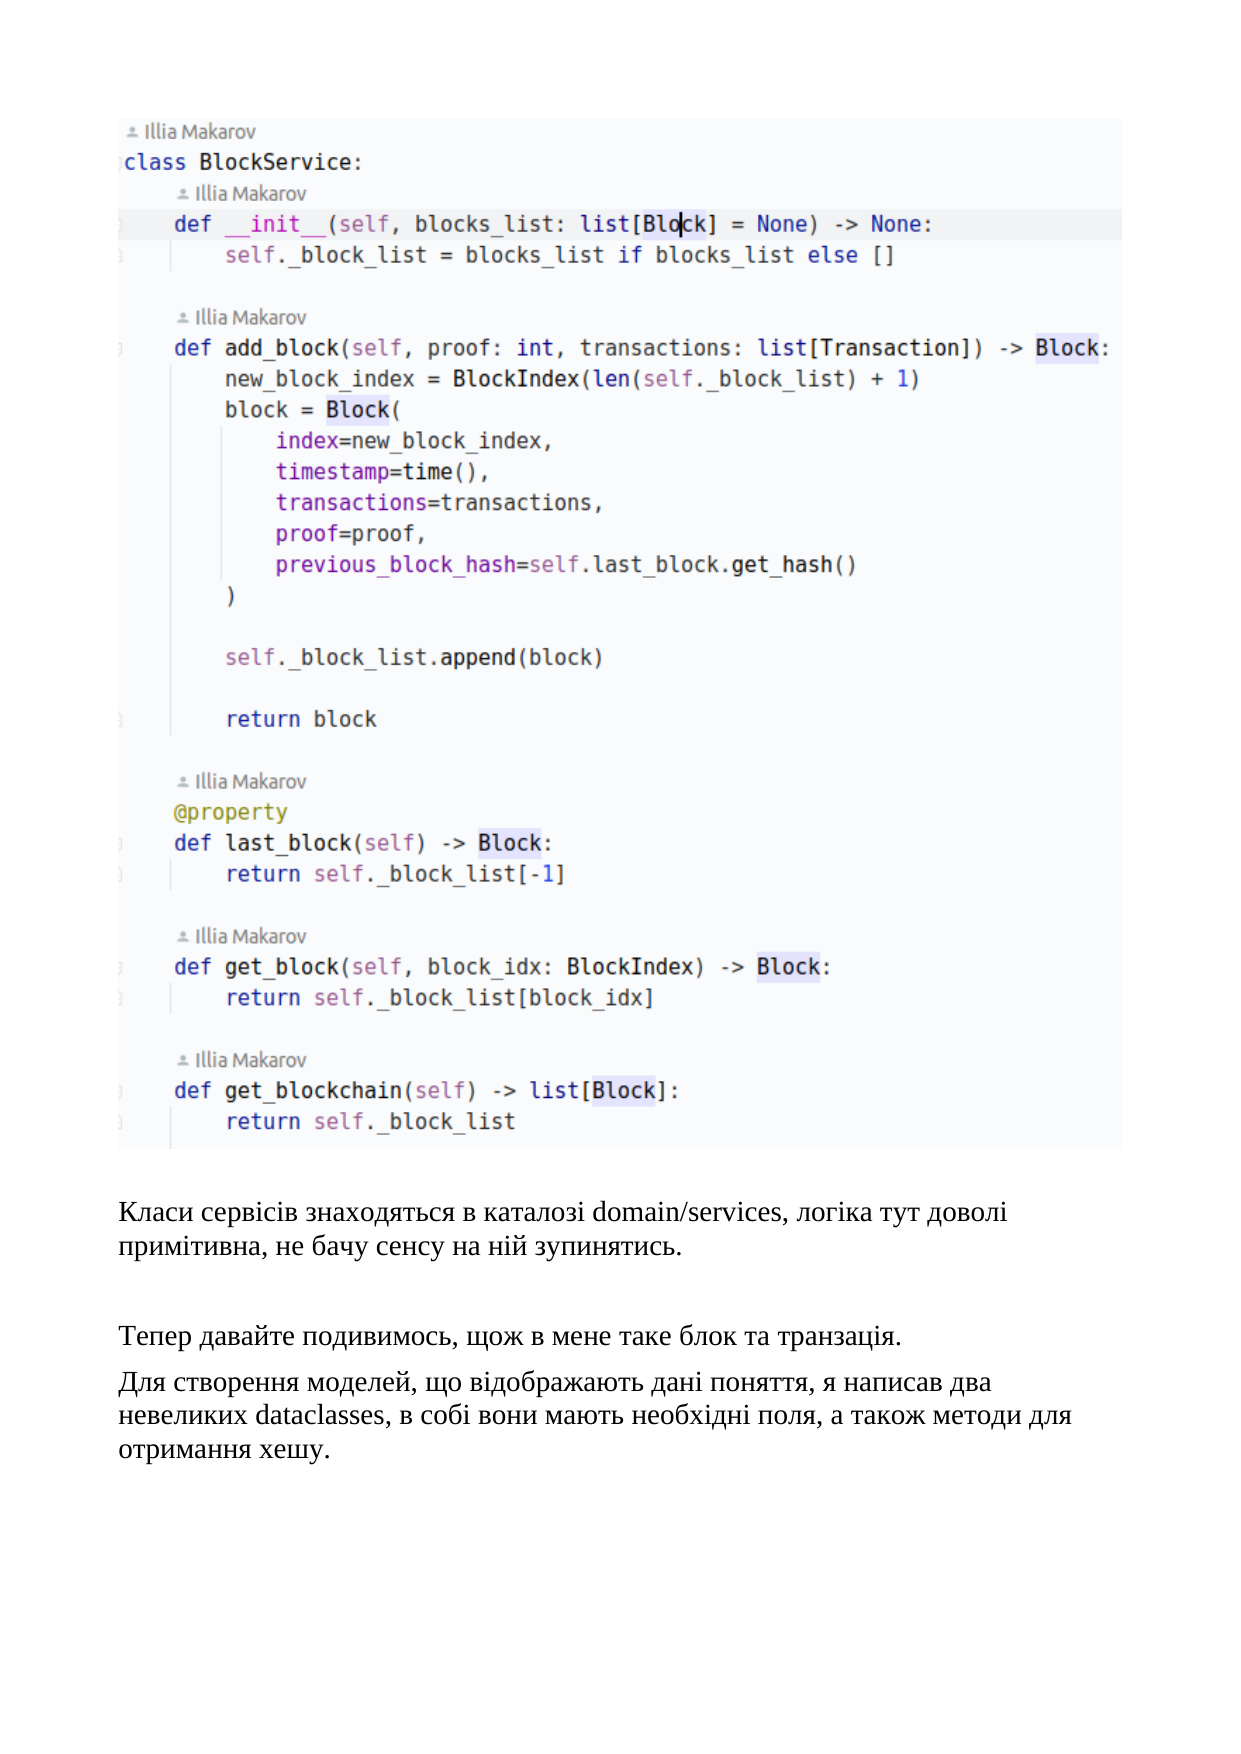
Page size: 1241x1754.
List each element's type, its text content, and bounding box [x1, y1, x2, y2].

picture [118, 118, 1123, 1149]
text Тепер давайте подивимось, щож в мене таке блок та транзація. [118, 1318, 1122, 1352]
text Для створення моделей, що відображають дані поняття, я написав два невеликих dataclasses, в собі вони мають необхідні поля, а також методи для отримання хешу. [118, 1364, 1122, 1464]
text Класи сервісів знаходяться в каталозі domain/services, логіка тут доволі примітивна, не бачу сенсу на ній зупинятись. [118, 1194, 1122, 1261]
